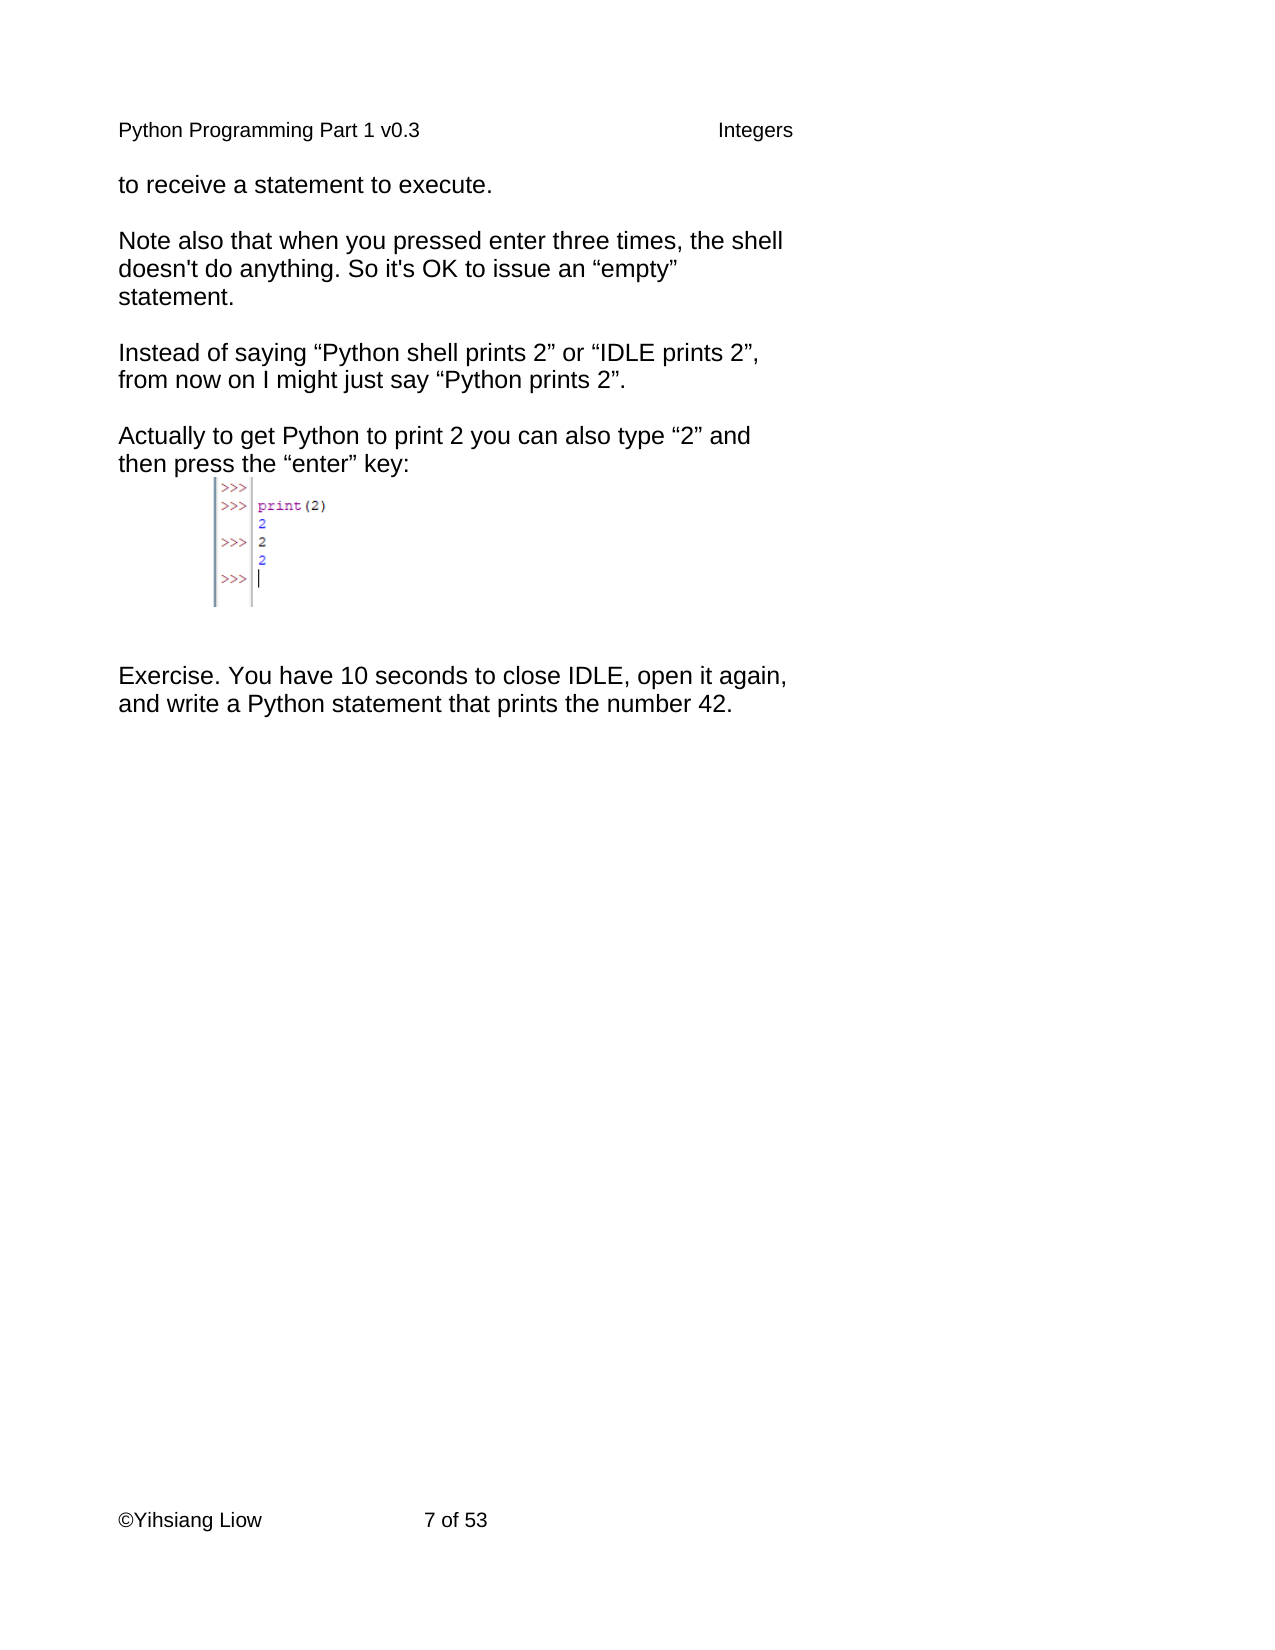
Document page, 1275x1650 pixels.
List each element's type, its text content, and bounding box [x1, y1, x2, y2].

text Actually to get Python to print 2 you can also type “2” and then press the “enter” key: [118, 422, 793, 478]
text to receive a statement to execute. [118, 171, 793, 199]
text Note also that when you pressed enter three times, the shell doesn't do anything. So it's OK to issue an “empty” statement. [118, 227, 793, 310]
text Instead of saying “Python shell prints 2” or “IDLE prints 2”, from now on I might just say “Python prints 2”. [118, 338, 793, 394]
text Exercise. You have 10 seconds to close IDLE, open it again, and write a Python statement that prints the number 42. [118, 662, 793, 718]
picture [213, 477, 377, 607]
